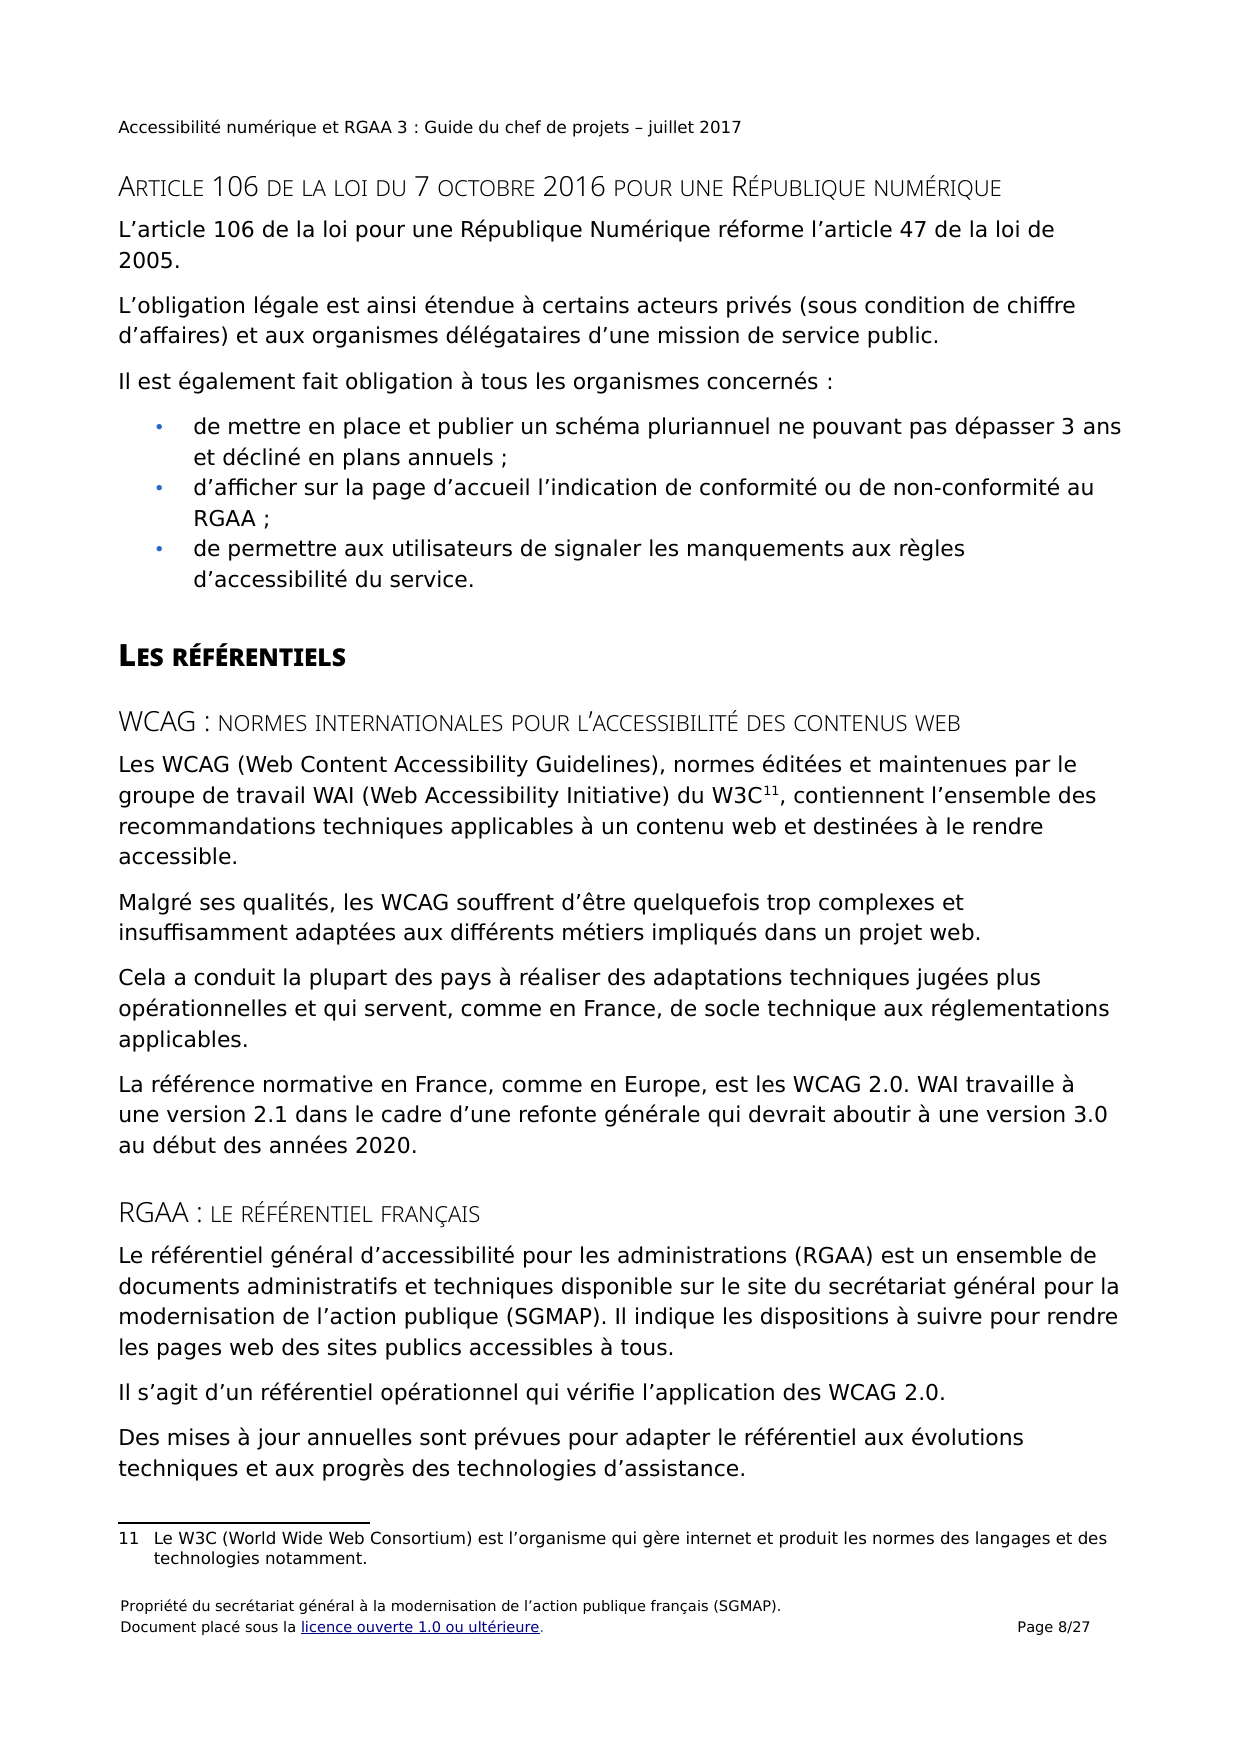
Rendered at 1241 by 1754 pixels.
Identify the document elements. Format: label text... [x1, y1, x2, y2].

text L’obligation légale est ainsi étendue à certains acteurs privés (sous condition de chiffre d’affaires) et aux organismes délégataires d’une mission de service public. [118, 293, 1122, 349]
subtitle Article 106 de la loi du 7 octobre 2016 pour une République numérique [118, 167, 1122, 205]
list de permettre aux utilisateurs de signaler les manquements aux règles d’accessibilité du service. [156, 537, 1122, 593]
subtitle Les référentiels [118, 633, 1122, 675]
text Il s’agit d’un référentiel opérationnel qui vérifie l’application des WCAG 2.0. [118, 1380, 1122, 1406]
text Cela a conduit la plupart des pays à réaliser des adaptations techniques jugées plus opérationnelles et qui servent, comme en France, de socle technique aux réglementations applicables. [118, 965, 1122, 1052]
subtitle RGAA : le référentiel français [118, 1193, 1122, 1231]
text Il est également fait obligation à tous les organismes concernés : [118, 369, 1122, 394]
text Des mises à jour annuelles sont prévues pour adapter le référentiel aux évolutions techniques et aux progrès des technologies d’assistance. [118, 1425, 1122, 1482]
list d’afficher sur la page d’accueil l’indication de conformité ou de non-conformité au RGAA ; [156, 475, 1122, 531]
text Le référentiel général d’accessibilité pour les administrations (RGAA) est un ensemble de documents administratifs et techniques disponible sur le site du secrétariat général pour la modernisation de l’action publique (SGMAP). Il indique les dispositions à suivre pour rendre les pages web des sites publics accessibles à tous. [118, 1243, 1122, 1361]
text Malgré ses qualités, les WCAG souffrent d’être quelquefois trop complexes et insuffisamment adaptées aux différents métiers impliqués dans un projet web. [118, 889, 1122, 946]
text La référence normative en France, comme en Europe, est les WCAG 2.0. WAI travaille à une version 2.1 dans le cadre d’une refonte générale qui devrait aboutir à une version 3.0 au début des années 2020. [118, 1072, 1122, 1159]
list de mettre en place et publier un schéma pluriannuel ne pouvant pas dépasser 3 ans et décliné en plans annuels ; [156, 414, 1122, 470]
text Les WCAG (Web Content Accessibility Guidelines), normes éditées et maintenues par le groupe de travail WAI (Web Accessibility Initiative) du W3C, contiennent l’ensemble des recommandations techniques applicables à un contenu web et destinées à le rendre accessible. [118, 752, 1122, 870]
text Le W3C (World Wide Web Consortium) est l’organisme qui gère internet et produit les normes des langages et des technologies notamment. [118, 1529, 1122, 1568]
list L’article 106 de la loi pour une République Numérique réforme l’article 47 de la loi de 2005. [118, 217, 1122, 273]
subtitle WCAG : normes internationales pour l’accessibilité des contenus web [118, 702, 1122, 740]
